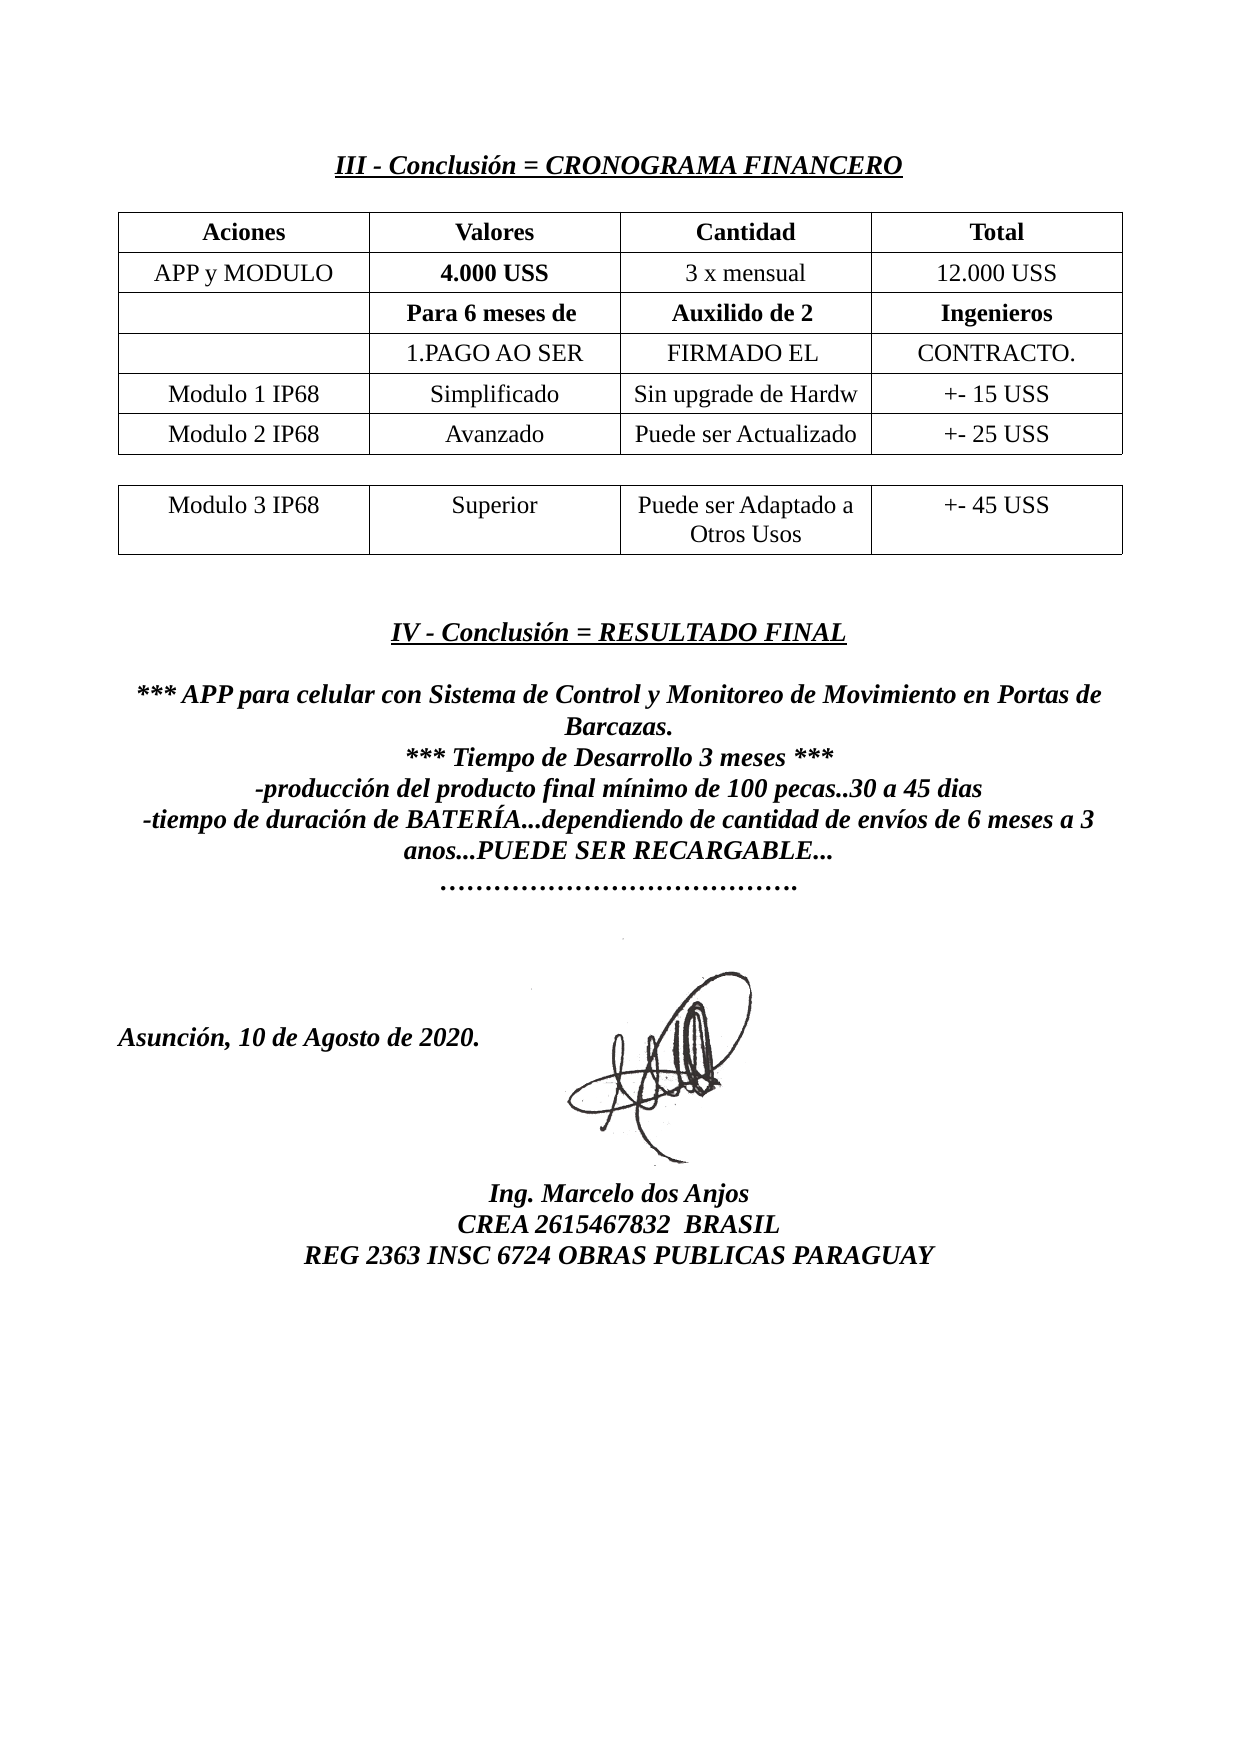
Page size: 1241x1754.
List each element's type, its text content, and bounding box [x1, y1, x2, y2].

table_cell Avanzado [370, 414, 620, 453]
text Asunción, 10 de Agosto de 2020. [118, 1021, 508, 1052]
table_cell Simplificado [370, 374, 620, 413]
text *** Tiempo de Desarrollo 3 meses *** [118, 741, 1122, 772]
table_cell Modulo 1 IP68 [119, 374, 369, 413]
table_header Superior [370, 486, 620, 554]
table_cell 1.PAGO AO SER [370, 334, 620, 373]
text [796, 1021, 1122, 1052]
text …………………………………. [118, 865, 1122, 896]
table_cell Puede ser Actualizado [621, 414, 871, 453]
table_header Aciones [119, 213, 369, 252]
table_cell CONTRACTO. [872, 334, 1122, 373]
table_cell +- 25 USS [872, 414, 1122, 453]
table_cell APP y MODULO [119, 253, 369, 292]
table_cell Para 6 meses de [370, 293, 620, 332]
text -producción del producto final mínimo de 100 pecas..30 a 45 dias [118, 772, 1122, 803]
text *** APP para celular con Sistema de Control y Monitoreo de Movimiento en Portas de Barcazas. [118, 678, 1122, 741]
picture [508, 935, 796, 1166]
table_header Valores [370, 213, 620, 252]
table_cell Sin upgrade de Hardw [621, 374, 871, 413]
table_header Puede ser Adaptado a Otros Usos [621, 486, 871, 554]
table_cell 3 x mensual [621, 253, 871, 292]
table_header Total [872, 213, 1122, 252]
text Ing. Marcelo dos Anjos [118, 1177, 1122, 1208]
text III - Conclusión = CRONOGRAMA FINANCERO [118, 149, 1122, 180]
table_cell FIRMADO EL [621, 334, 871, 373]
table_cell Modulo 2 IP68 [119, 414, 369, 453]
table_cell 12.000 USS [872, 253, 1122, 292]
text REG 2363 INSC 6724 OBRAS PUBLICAS PARAGUAY [118, 1239, 1122, 1270]
table_cell 4.000 USS [370, 253, 620, 292]
table_cell +- 15 USS [872, 374, 1122, 413]
table_cell [119, 293, 369, 332]
text CREA 2615467832 BRASIL [118, 1208, 1122, 1239]
table_cell Auxilido de 2 [621, 293, 871, 332]
table_cell [119, 334, 369, 373]
table_header Cantidad [621, 213, 871, 252]
text -tiempo de duración de BATERÍA...dependiendo de cantidad de envíos de 6 meses a 3 anos...PUEDE SER RECARGABLE... [118, 803, 1122, 865]
text IV - Conclusión = RESULTADO FINAL [118, 616, 1122, 647]
table_cell Ingenieros [872, 293, 1122, 332]
table_header +- 45 USS [872, 486, 1122, 554]
table_header Modulo 3 IP68 [119, 486, 369, 554]
